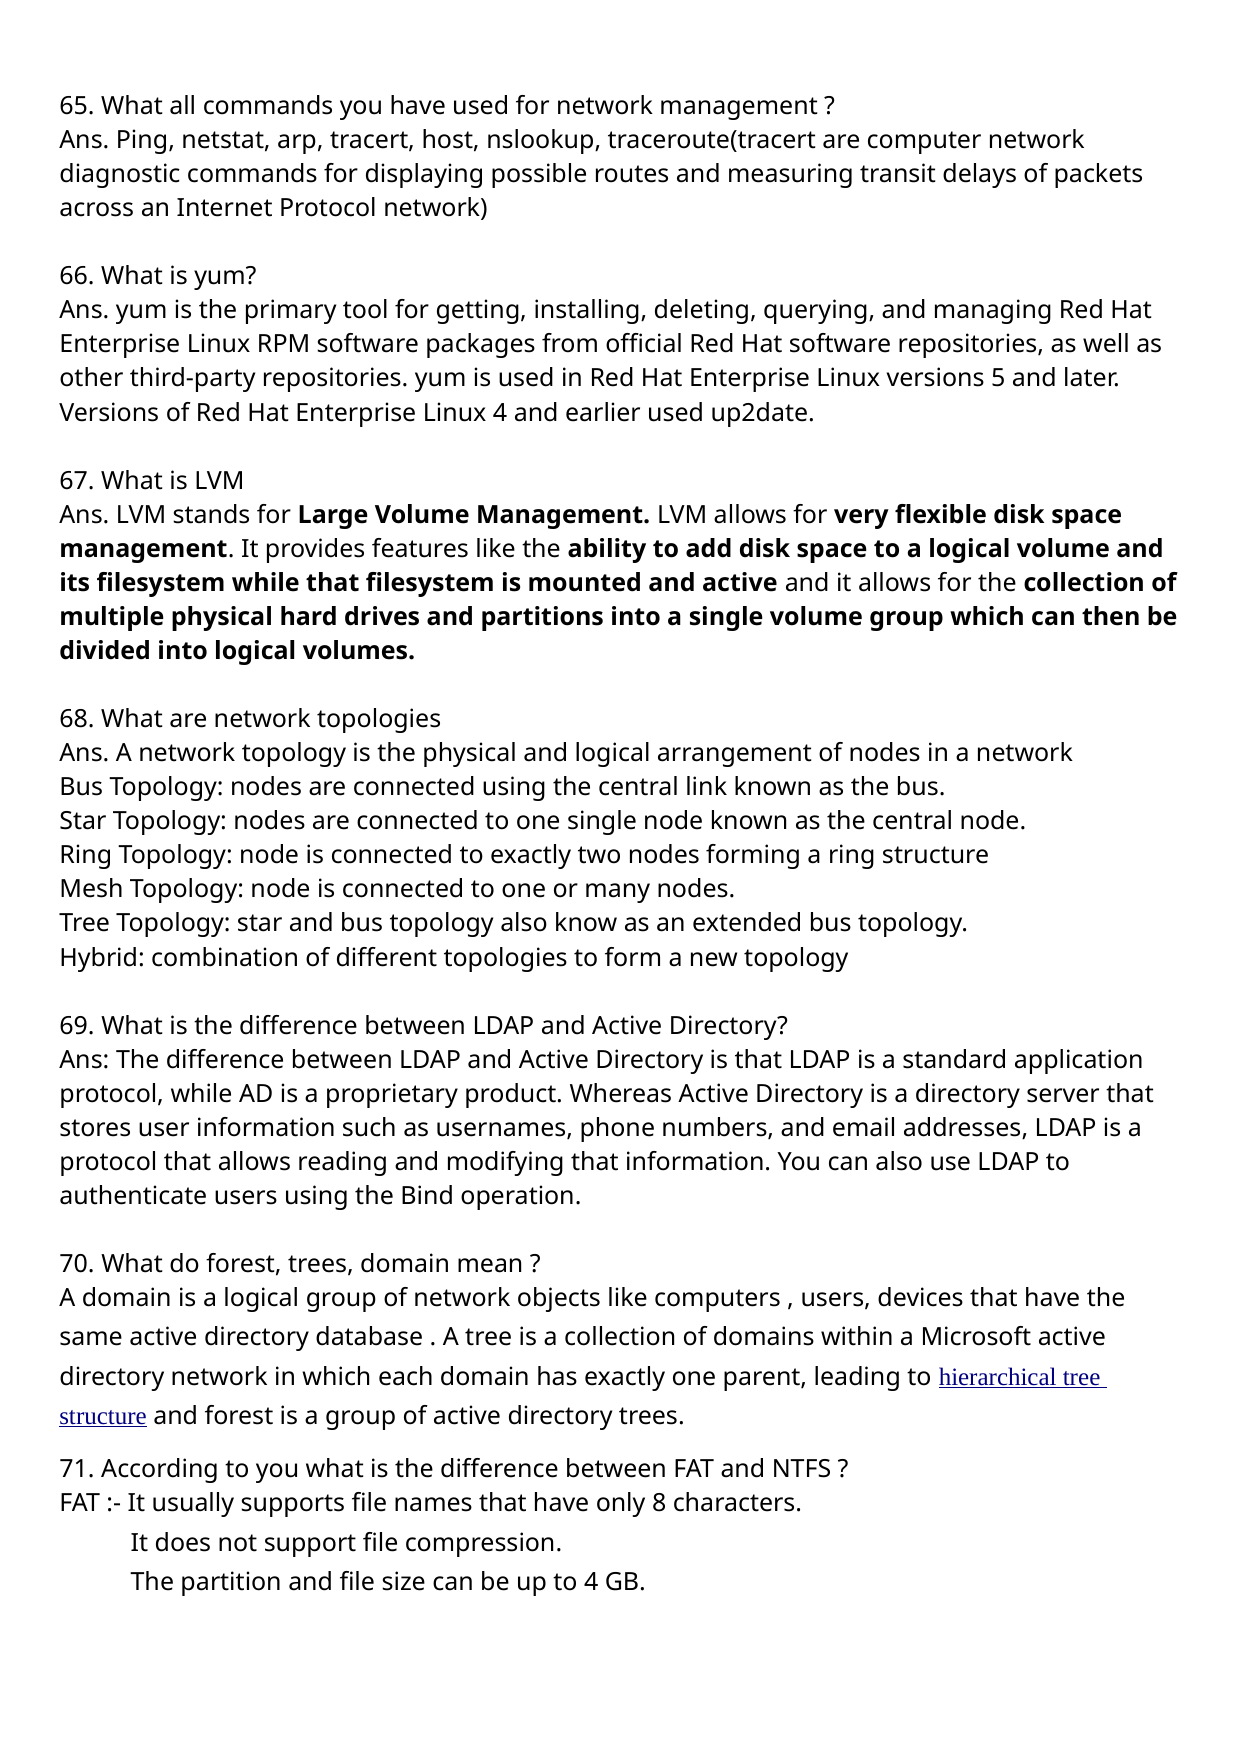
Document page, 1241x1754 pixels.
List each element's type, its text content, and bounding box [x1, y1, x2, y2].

text 71. According to you what is the difference between FAT and NTFS ? [59, 1451, 1184, 1485]
text Bus Topology: nodes are connected using the central link known as the bus. [59, 769, 1184, 803]
text 70. What do forest, trees, domain mean ? [59, 1246, 1184, 1280]
text Tree Topology: star and bus topology also know as an extended bus topology. [59, 905, 1184, 939]
text Mesh Topology: node is connected to one or many nodes. [59, 871, 1184, 905]
text Ans. yum is the primary tool for getting, installing, deleting, querying, and managing Red Hat Enterprise Linux RPM software packages from official Red Hat software repositories, as well as other third-party repositories. yum is used in Red Hat Enterprise Linux versions 5 and later. Versions of Red Hat Enterprise Linux 4 and earlier used up2date. [59, 292, 1184, 428]
text FAT :- It usually supports file names that have only 8 characters. It does not support file compression. The partition and file size can be up to 4 GB. [59, 1485, 1184, 1597]
text Ans. A network topology is the physical and logical arrangement of nodes in a network [59, 735, 1184, 769]
text 65. What all commands you have used for network management ? [59, 88, 1184, 122]
text A domain is a logical group of network objects like computers , users, devices that have the same active directory database . A tree is a collection of domains within a Microsoft active directory network in which each domain has exactly one parent, leading to hierarchical tree structure and forest is a group of active directory trees. [59, 1280, 1184, 1431]
text Ring Topology: node is connected to exactly two nodes forming a ring structure [59, 837, 1184, 871]
text Hybrid: combination of different topologies to form a new topology [59, 939, 1184, 973]
text Ans. LVM stands for Large Volume Management. LVM allows for very flexible disk space management. It provides features like the ability to add disk space to a logical volume and its filesystem while that filesystem is mounted and active and it allows for the collection of multiple physical hard drives and partitions into a single volume group which can then be divided into logical volumes. [59, 496, 1184, 667]
text 69. What is the difference between LDAP and Active Directory? Ans: The difference between LDAP and Active Directory is that LDAP is a standard application protocol, while AD is a proprietary product. Whereas Active Directory is a directory server that stores user information such as usernames, phone numbers, and email addresses, LDAP is a protocol that allows reading and modifying that information. You can also use LDAP to authenticate users using the Bind operation. [59, 1007, 1184, 1212]
text Star Topology: nodes are connected to one single node known as the central node. [59, 803, 1184, 837]
text Ans. Ping, netstat, arp, tracert, host, nslookup, traceroute(tracert are computer network diagnostic commands for displaying possible routes and measuring transit delays of packets across an Internet Protocol network) [59, 122, 1184, 224]
text 66. What is yum? [59, 258, 1184, 292]
text 67. What is LVM [59, 462, 1184, 496]
text 68. What are network topologies [59, 701, 1184, 735]
